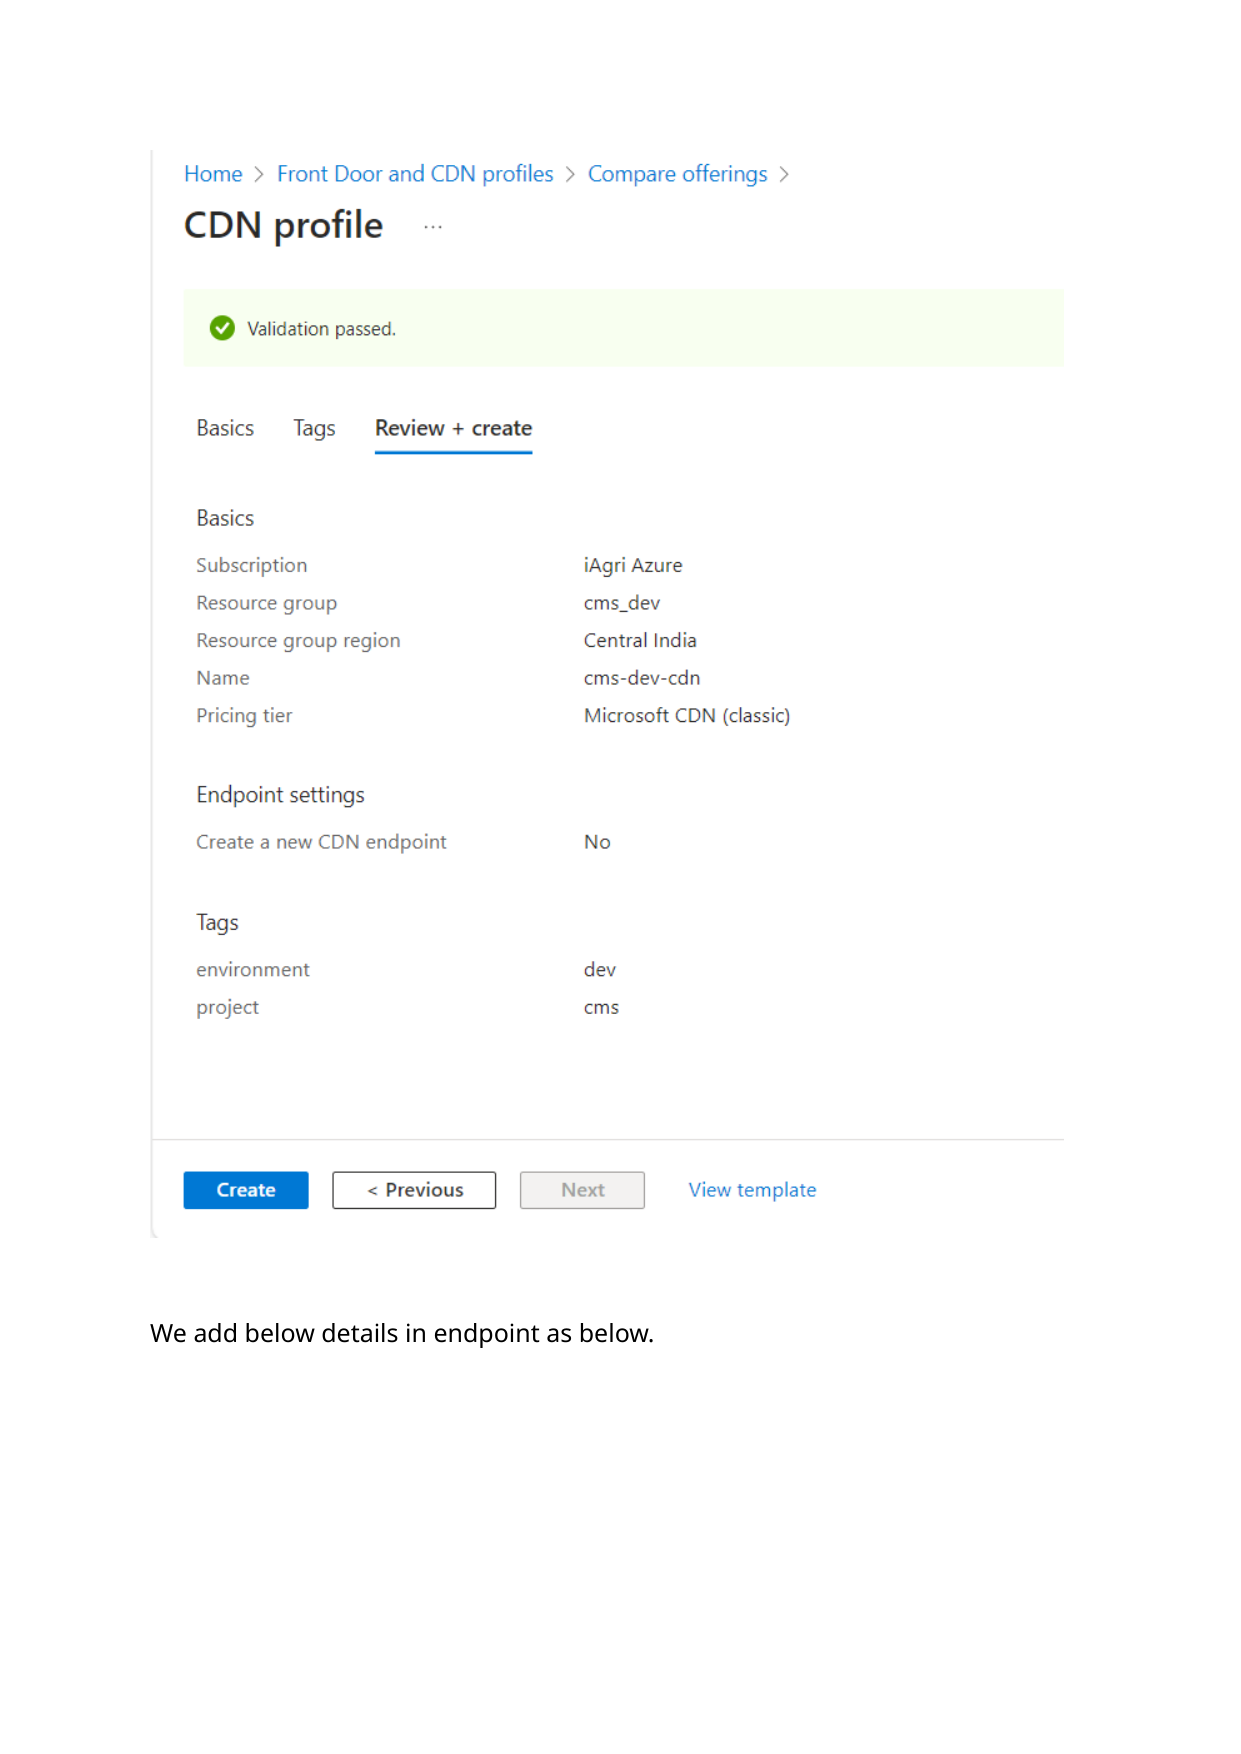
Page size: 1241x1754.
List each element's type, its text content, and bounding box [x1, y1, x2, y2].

text We add below details in endpoint as below. [150, 1315, 1090, 1349]
